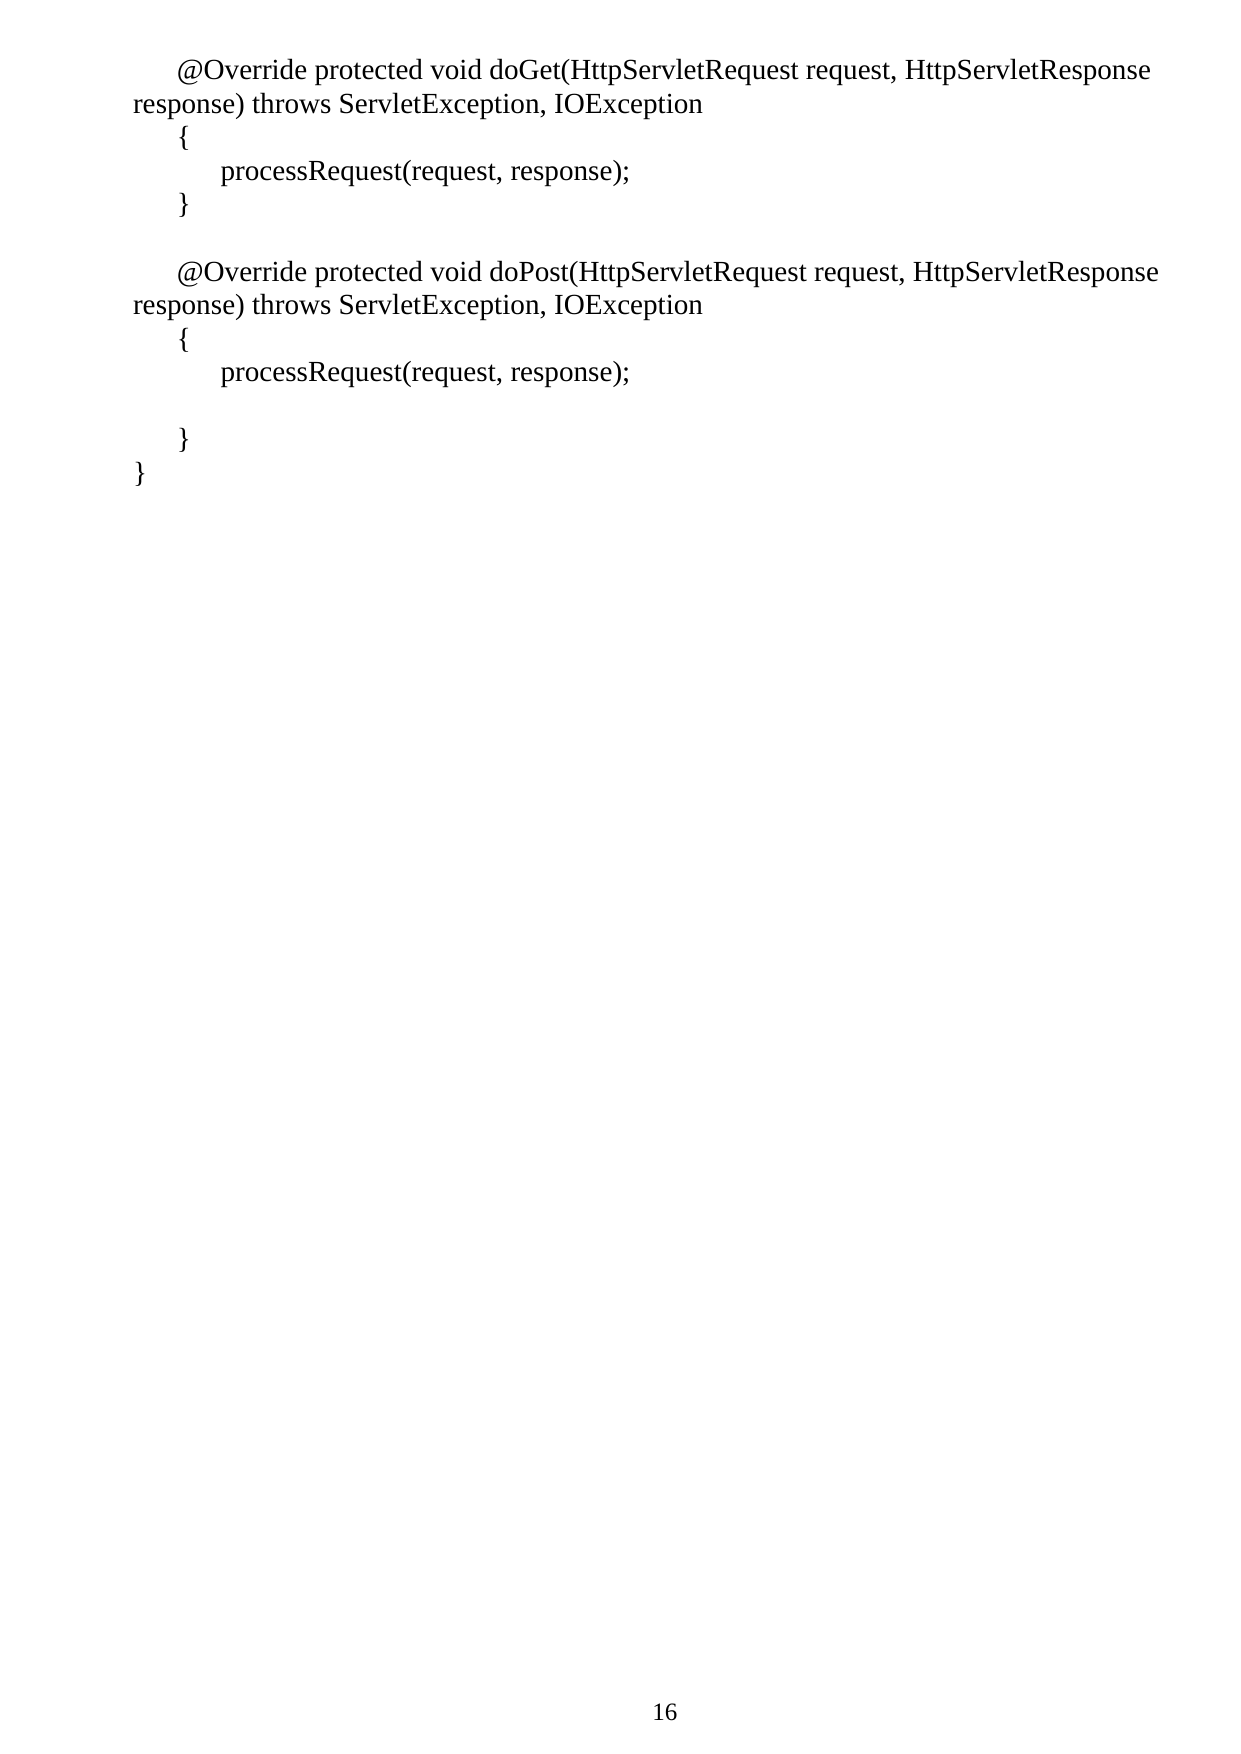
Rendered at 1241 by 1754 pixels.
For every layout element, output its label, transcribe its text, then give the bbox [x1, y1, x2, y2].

text processRequest(request, response); [133, 354, 1196, 388]
text @Override protected void doPost(HttpServletRequest request, HttpServletResponse response) throws ServletException, IOException [133, 254, 1196, 321]
text processRequest(request, response); [133, 153, 1196, 187]
text } [133, 421, 1196, 455]
text { [133, 119, 1196, 153]
text } [133, 187, 1196, 220]
text { [133, 321, 1196, 354]
text } [133, 455, 1196, 488]
text @Override protected void doGet(HttpServletRequest request, HttpServletResponse response) throws ServletException, IOException [133, 52, 1196, 119]
